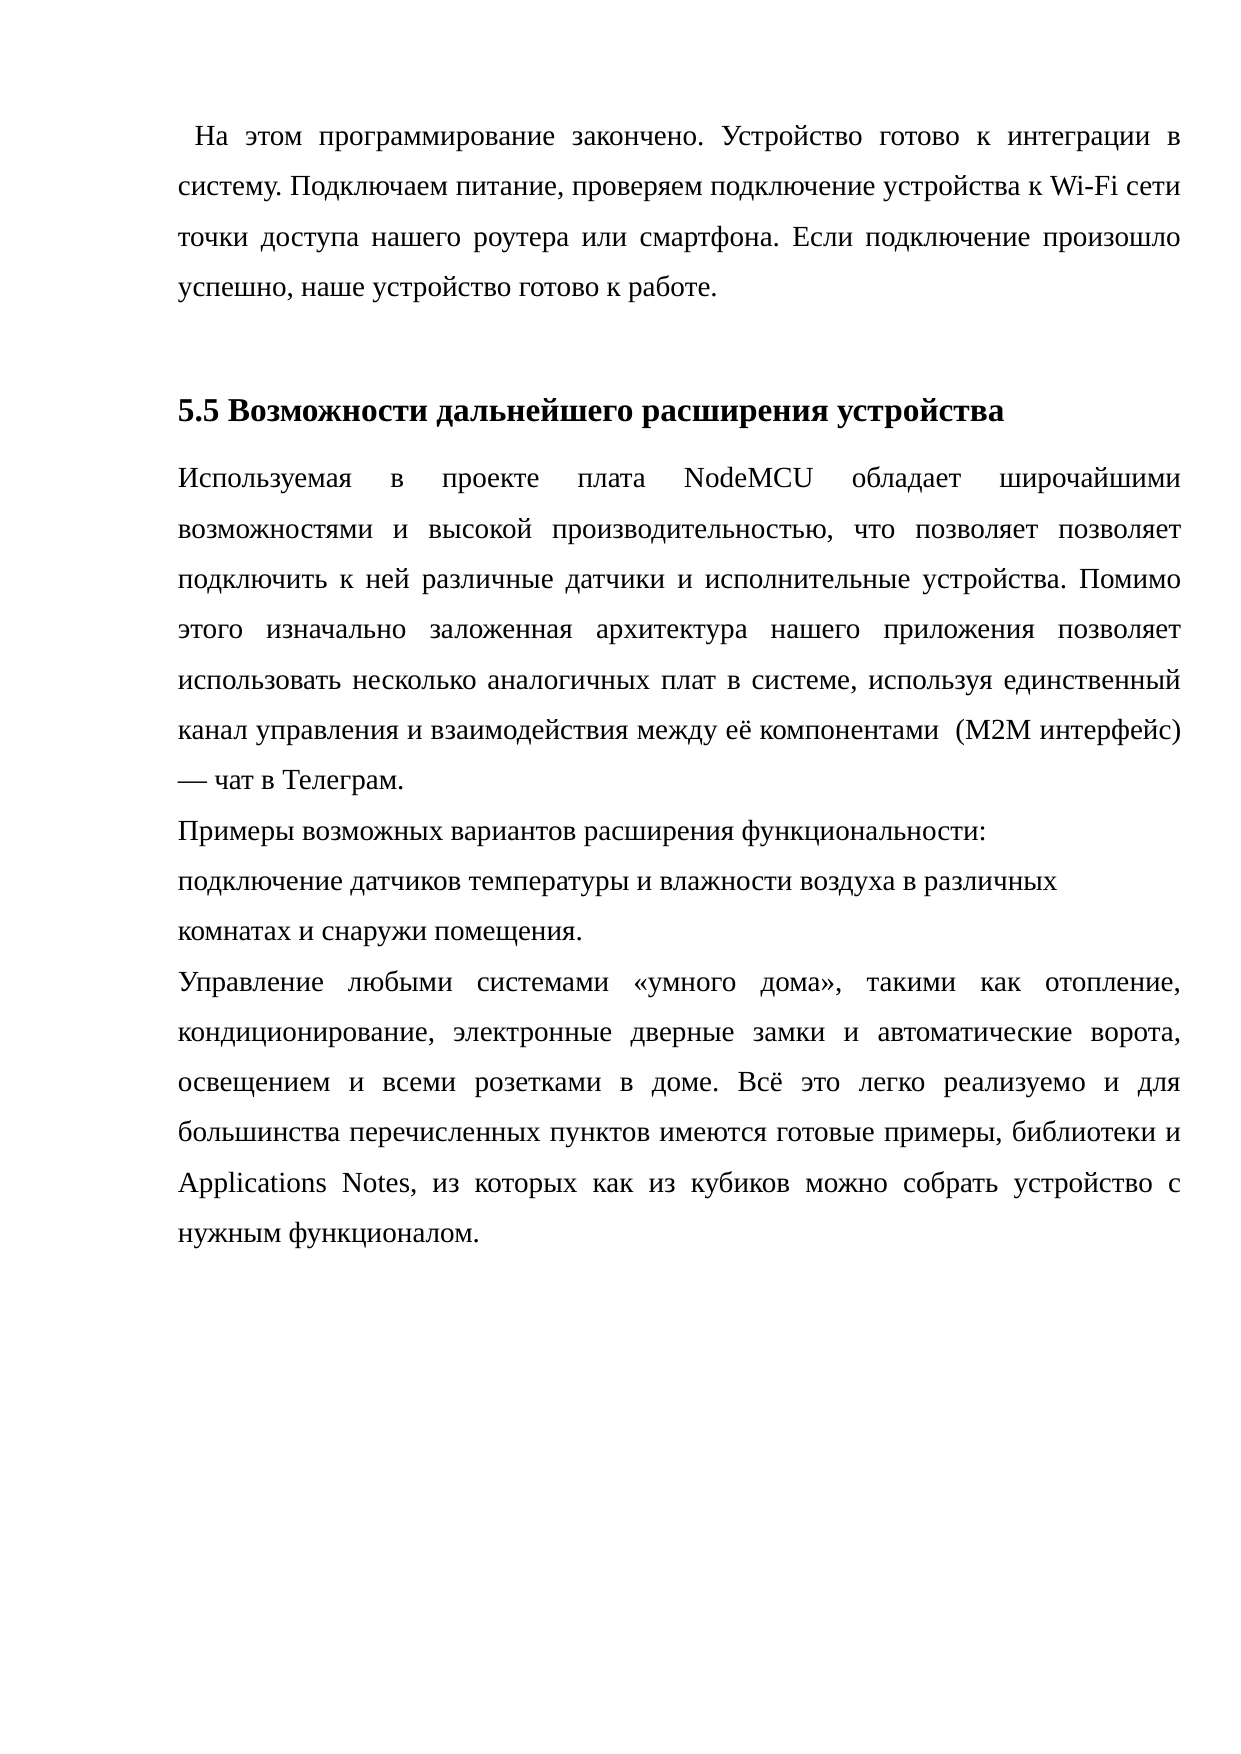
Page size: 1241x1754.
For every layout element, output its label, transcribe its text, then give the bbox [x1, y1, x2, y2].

text Используемая в проекте плата NodeMCU обладает широчайшими возможностями и высокой производительностью, что позволяет позволяет подключить к ней различные датчики и исполнительные устройства. Помимо этого изначально заложенная архитектура нашего приложения позволяет использовать несколько аналогичных плат в системе, используя единственный канал управления и взаимодействия между её компонентами (M2M интерфейс) — чат в Телеграм. [178, 461, 1182, 796]
text подключение датчиков температуры и влажности воздуха в различных [178, 863, 1182, 897]
text На этом программирование закончено. Устройство готово к интеграции в систему. Подключаем питание, проверяем подключение устройства к Wi-Fi сети точки доступа нашего роутера или смартфона. Если подключение произошло успешно, наше устройство готово к работе. [178, 118, 1182, 303]
text комнатах и снаружи помещения. [178, 913, 1182, 947]
text Управление любыми системами «умного дома», такими как отопление, кондиционирование, электронные дверные замки и автоматические ворота, освещением и всеми розетками в доме. Всё это легко реализуемо и для большинства перечисленных пунктов имеются готовые примеры, библиотеки и Applications Notes, из которых как из кубиков можно собрать устройство с нужным функционалом. [178, 964, 1182, 1249]
subtitle 5.5 Возможности дальнейшего расширения устройства [178, 391, 1182, 429]
text Примеры возможных вариантов расширения функциональности: [178, 813, 1182, 846]
